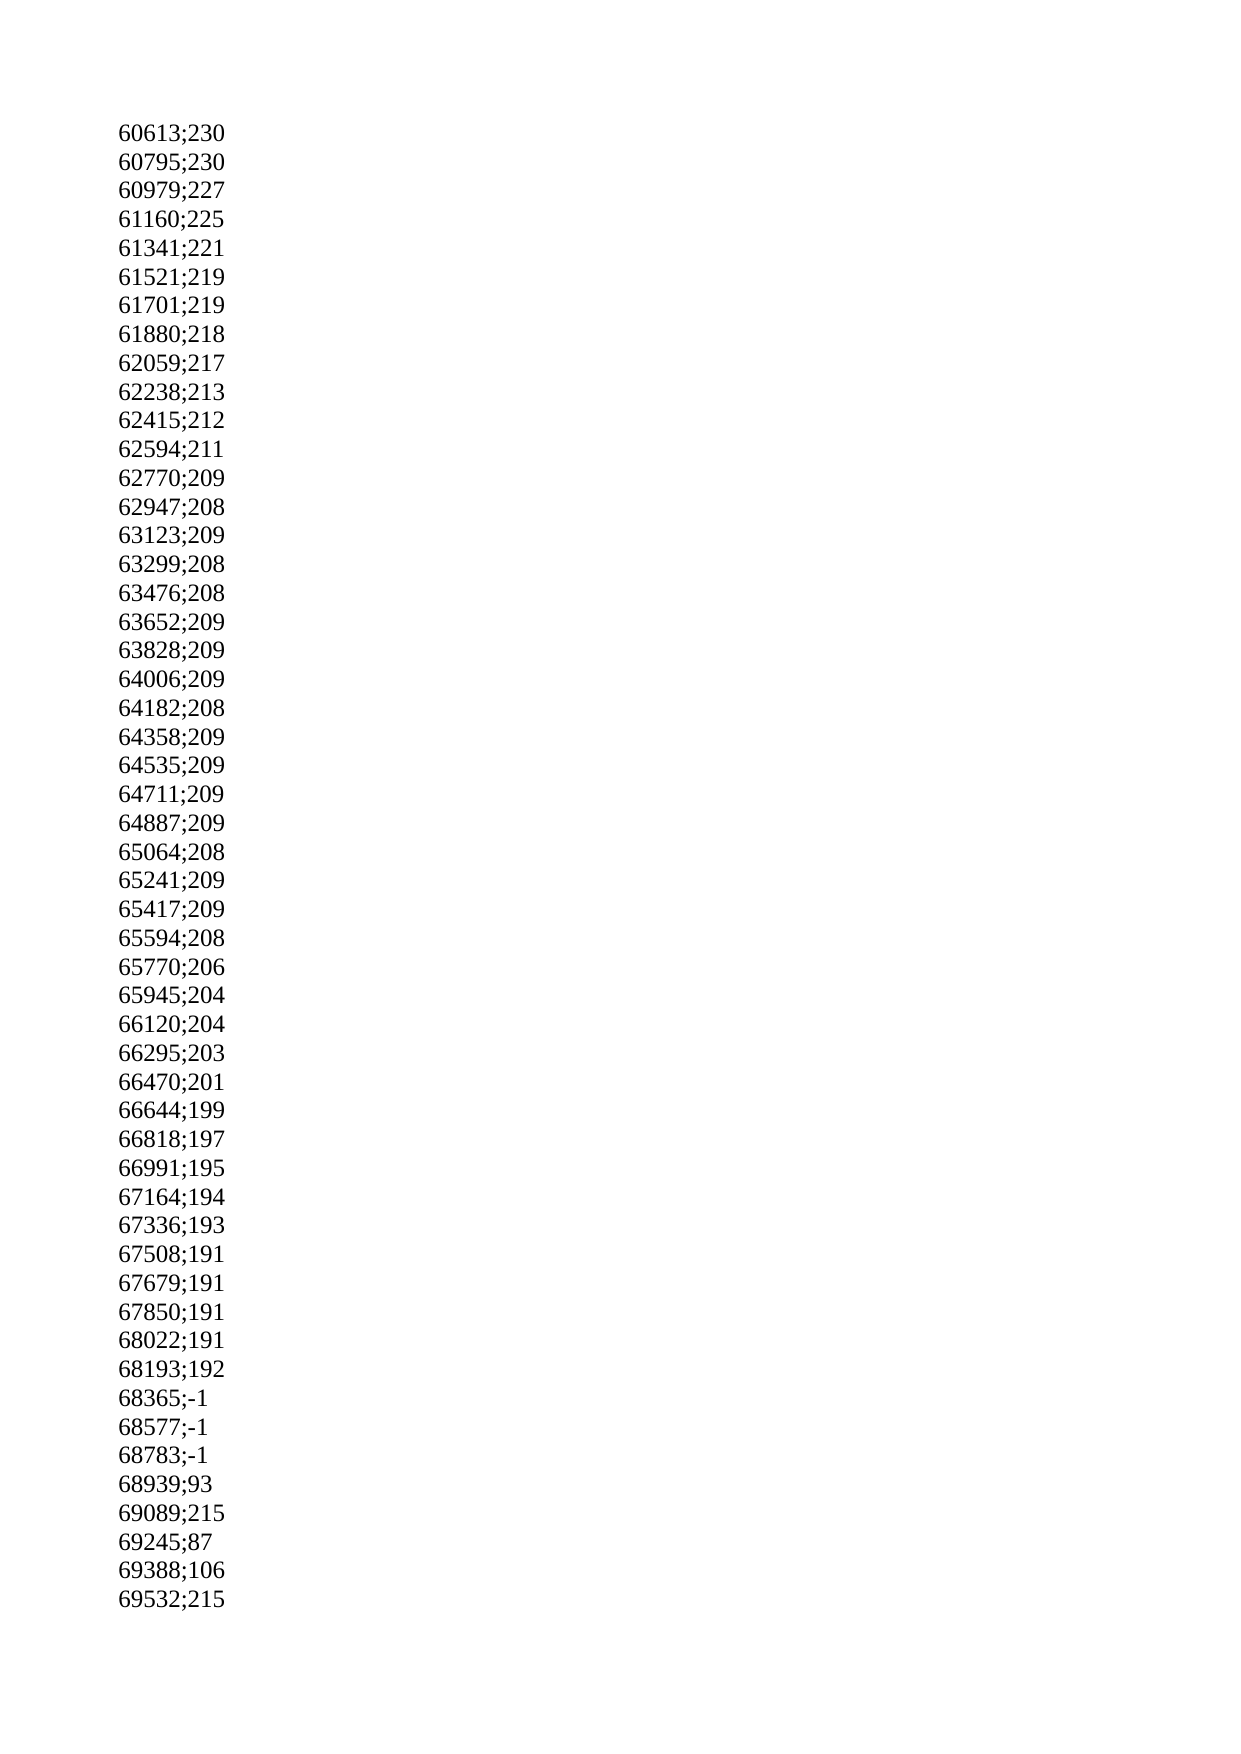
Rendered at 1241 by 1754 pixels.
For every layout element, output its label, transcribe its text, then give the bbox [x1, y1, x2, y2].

text 61880;218 [118, 319, 1122, 348]
text 61701;219 [118, 291, 1122, 319]
text 69388;106 [118, 1556, 1122, 1584]
text 68783;-1 [118, 1441, 1122, 1469]
text 64711;209 [118, 779, 1122, 808]
text 64887;209 [118, 808, 1122, 837]
text 65064;208 [118, 837, 1122, 866]
text 61160;225 [118, 204, 1122, 233]
text 68939;93 [118, 1469, 1122, 1498]
text 62415;212 [118, 406, 1122, 434]
text 68022;191 [118, 1326, 1122, 1354]
text 69089;215 [118, 1498, 1122, 1527]
text 66991;195 [118, 1153, 1122, 1182]
text 60613;230 [118, 118, 1122, 147]
text 67164;194 [118, 1182, 1122, 1211]
text 65945;204 [118, 981, 1122, 1009]
text 68577;-1 [118, 1412, 1122, 1441]
text 67679;191 [118, 1268, 1122, 1297]
text 66470;201 [118, 1067, 1122, 1096]
text 66120;204 [118, 1009, 1122, 1038]
text 62059;217 [118, 348, 1122, 377]
text 66644;199 [118, 1096, 1122, 1124]
text 60979;227 [118, 176, 1122, 204]
text 64535;209 [118, 751, 1122, 779]
text 65417;209 [118, 894, 1122, 923]
text 62238;213 [118, 377, 1122, 406]
text 67508;191 [118, 1239, 1122, 1268]
text 64006;209 [118, 664, 1122, 693]
text 62594;211 [118, 434, 1122, 463]
text 63299;208 [118, 549, 1122, 578]
text 61341;221 [118, 233, 1122, 262]
text 61521;219 [118, 262, 1122, 291]
text 65594;208 [118, 923, 1122, 952]
text 62770;209 [118, 463, 1122, 492]
text 68193;192 [118, 1354, 1122, 1383]
text 68365;-1 [118, 1383, 1122, 1412]
text 63476;208 [118, 578, 1122, 607]
text 62947;208 [118, 492, 1122, 521]
text 64182;208 [118, 693, 1122, 722]
text 69245;87 [118, 1527, 1122, 1556]
text 63652;209 [118, 607, 1122, 636]
text 60795;230 [118, 147, 1122, 176]
text 66818;197 [118, 1124, 1122, 1153]
text 67336;193 [118, 1211, 1122, 1239]
text 65241;209 [118, 866, 1122, 894]
text 63828;209 [118, 636, 1122, 664]
text 63123;209 [118, 521, 1122, 549]
text 64358;209 [118, 722, 1122, 751]
text 67850;191 [118, 1297, 1122, 1326]
text 65770;206 [118, 952, 1122, 981]
text 69532;215 [118, 1584, 1122, 1613]
text 66295;203 [118, 1038, 1122, 1067]
